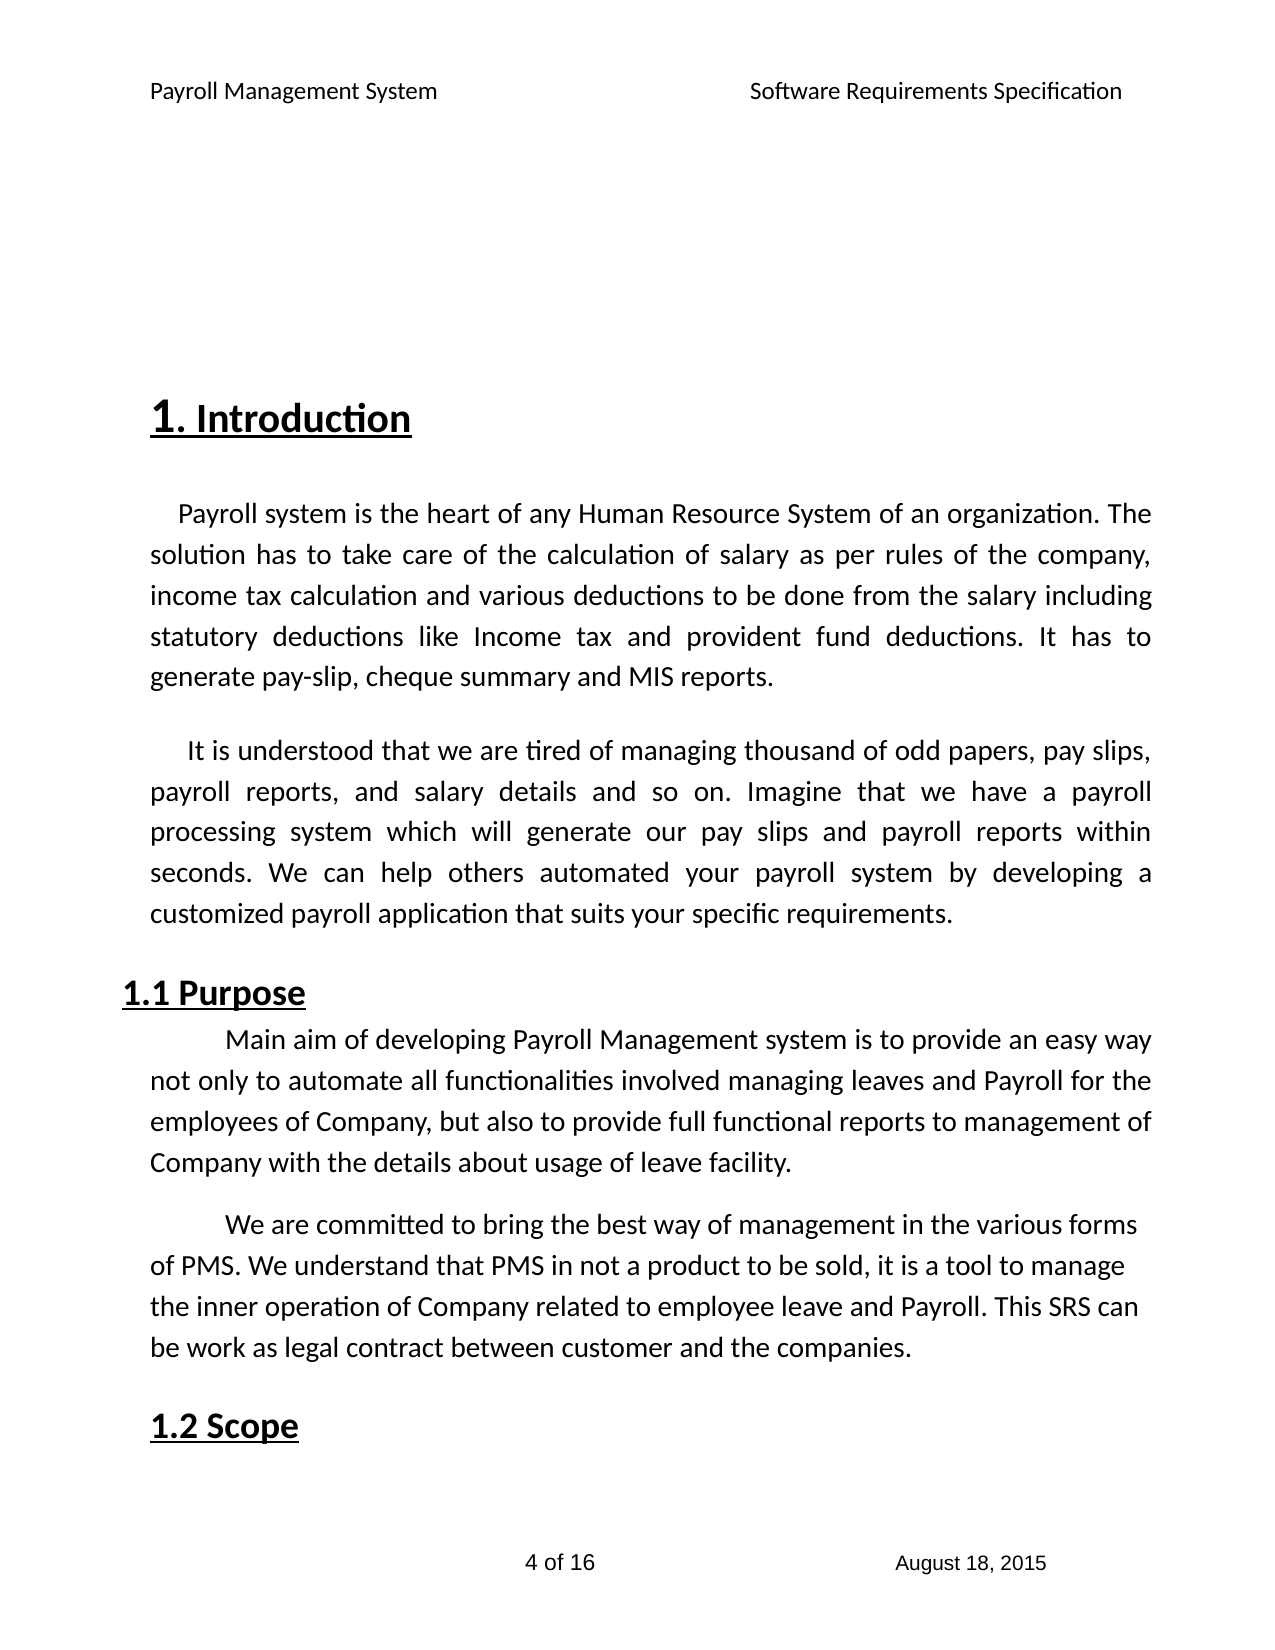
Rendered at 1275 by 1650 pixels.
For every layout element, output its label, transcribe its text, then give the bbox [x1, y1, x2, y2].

text 1.2 Scope [150, 1402, 1153, 1448]
text Payroll system is the heart of any Human Resource System of an organization. The solution has to take care of the calculation of salary as per rules of the company, income tax calculation and various deductions to be done from the salary including statutory deductions like Income tax and provident fund deductions. It has to generate pay-slip, cheque summary and MIS reports. [75, 495, 1153, 694]
text 1. Introduction [150, 384, 1153, 445]
text 1.1 Purpose [122, 968, 1153, 1014]
text We are committed to bring the best way of management in the various forms of PMS. We understand that PMS in not a product to be sold, it is a tool to manage the inner operation of Company related to employee leave and Payroll. This SRS can be work as legal contract between customer and the companies. [150, 1206, 1153, 1364]
text Main aim of developing Payroll Management system is to provide an easy way not only to automate all functionalities involved managing leaves and Payroll for the employees of Company, but also to provide full functional reports to management of Company with the details about usage of leave facility. [150, 1021, 1153, 1180]
text It is understood that we are tired of managing thousand of odd papers, pay slips, payroll reports, and salary details and so on. Imagine that we have a payroll processing system which will generate our pay slips and payroll reports within seconds. We can help others automated your payroll system by developing a customized payroll application that suits your specific requirements. [75, 732, 1153, 931]
